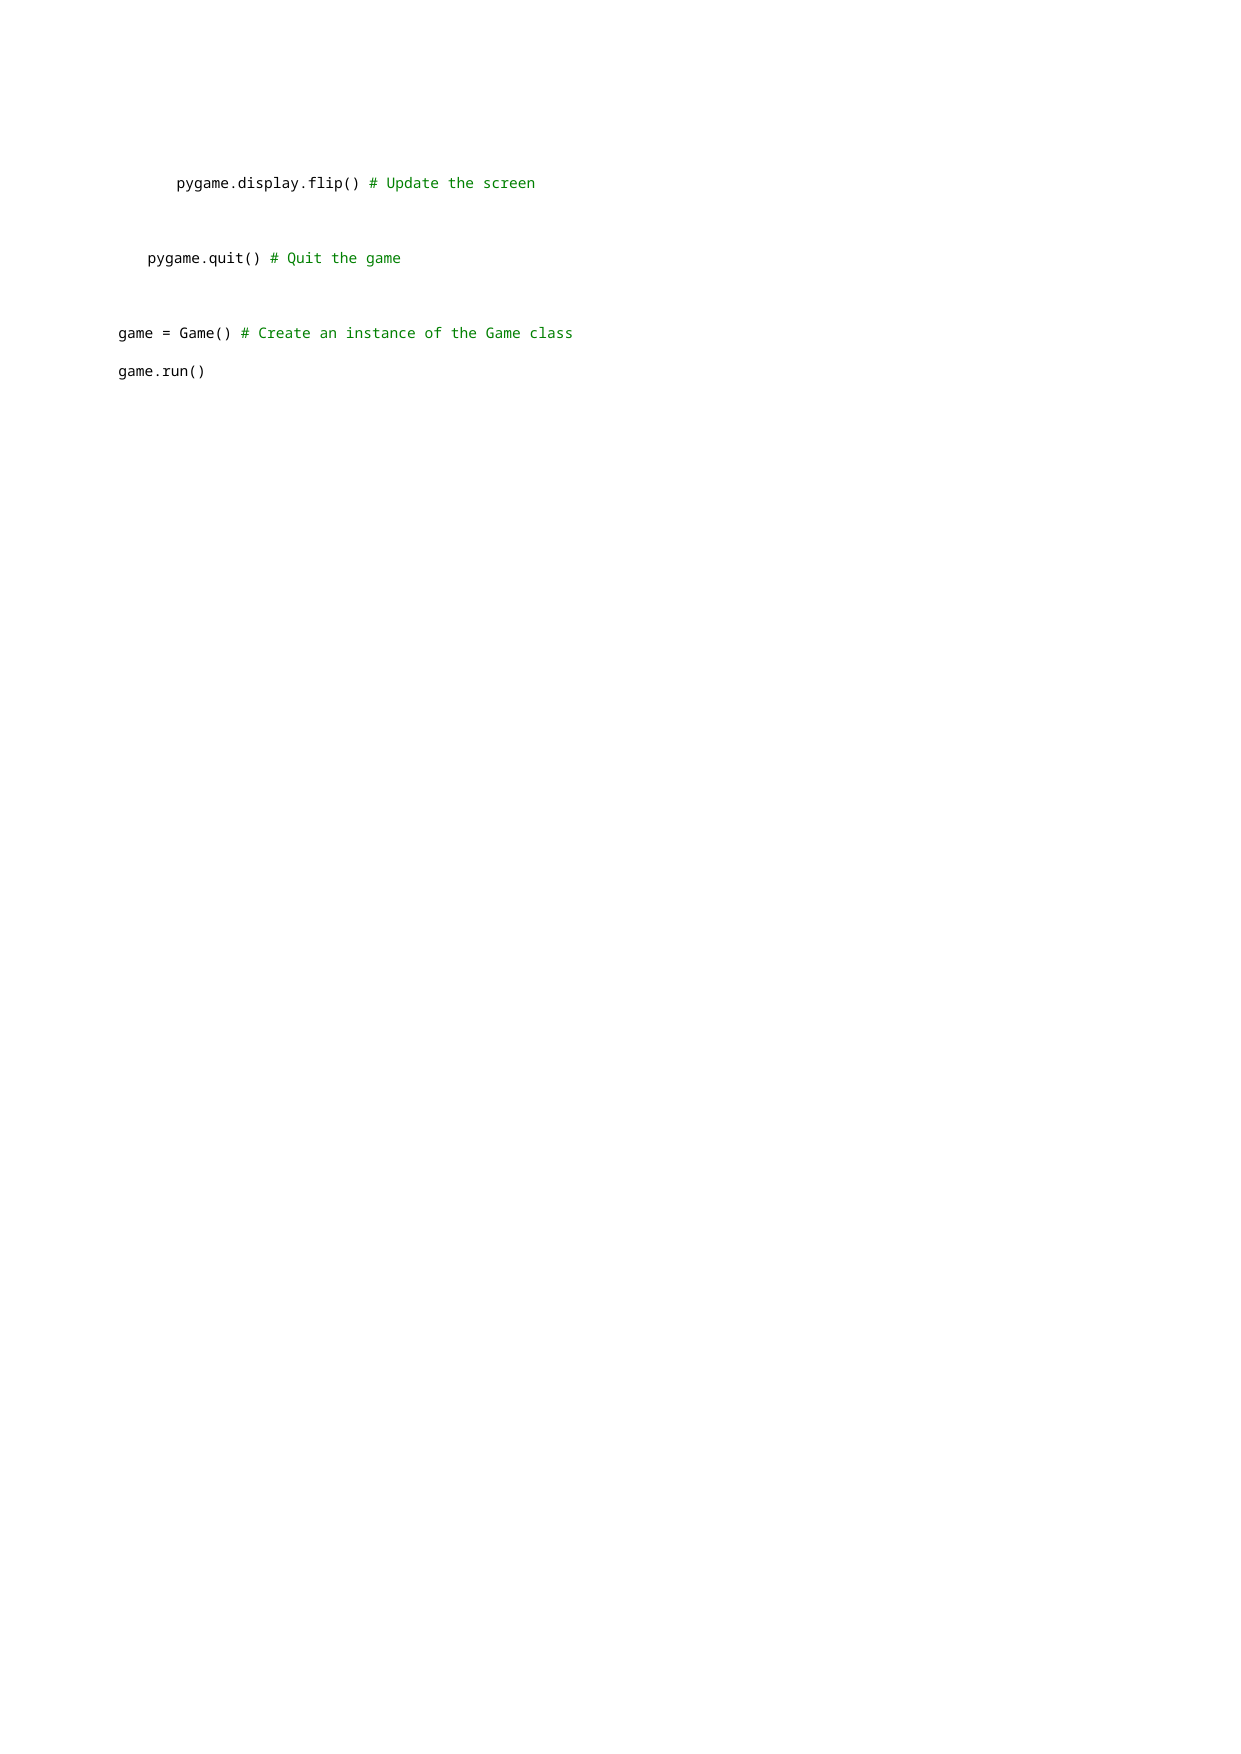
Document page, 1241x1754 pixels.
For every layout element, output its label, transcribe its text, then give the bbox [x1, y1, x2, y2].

text game.run() [118, 343, 1122, 381]
text pygame.display.flip() # Update the screen [118, 156, 1122, 193]
text game = Game() # Create an instance of the Game class [118, 306, 1122, 343]
text pygame.quit() # Quit the game [118, 231, 1122, 268]
